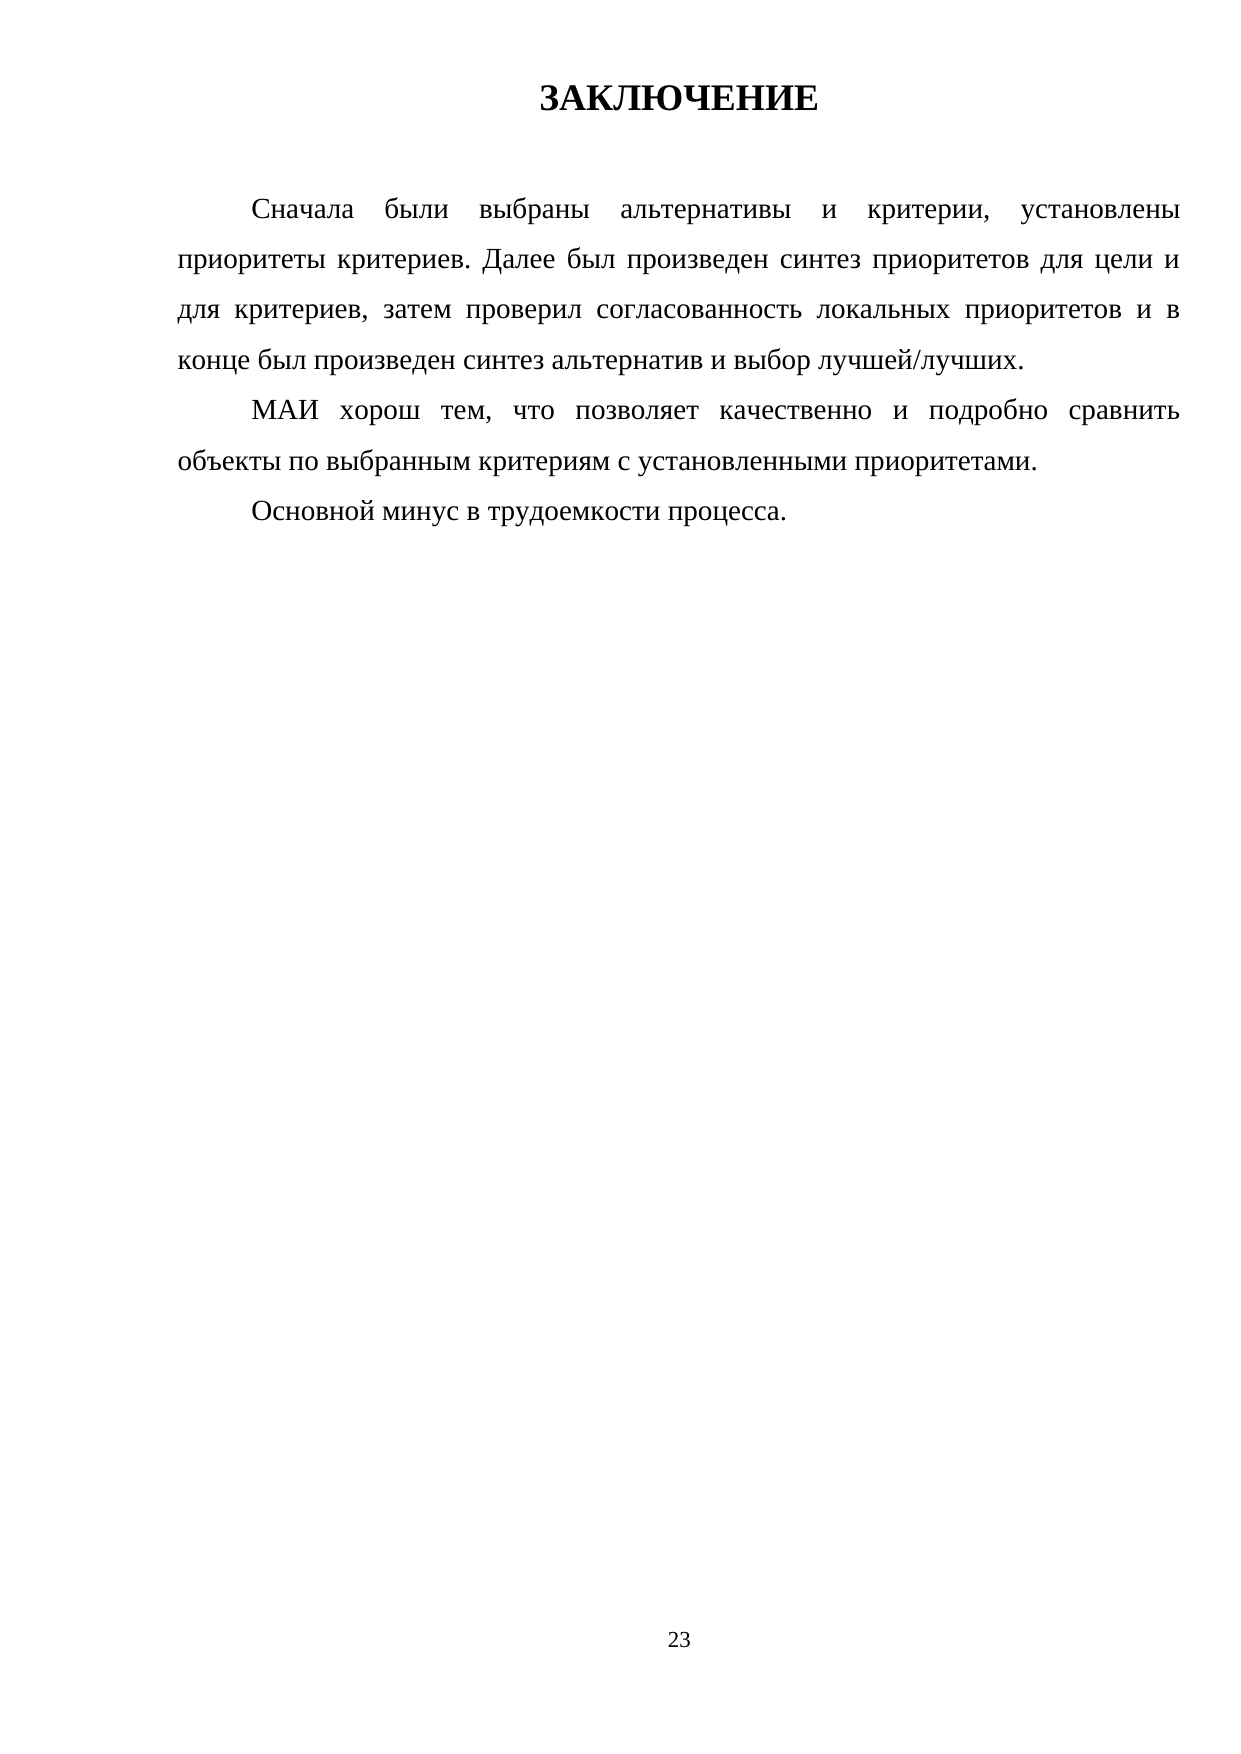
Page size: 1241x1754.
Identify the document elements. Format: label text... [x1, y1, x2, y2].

text Сначала были выбраны альтернативы и критерии, установлены приоритеты критериев. Далее был произведен синтез приоритетов для цели и для критериев, затем проверил согласованность локальных приоритетов и в конце был произведен синтез альтернатив и выбор лучшей/лучших. [177, 191, 1181, 376]
subtitle ЗАКЛЮЧЕНИЕ [177, 75, 1181, 118]
text МАИ хорош тем, что позволяет качественно и подробно сравнить объекты по выбранным критериям с установленными приоритетами. [177, 392, 1181, 476]
text Основной минус в трудоемкости процесса. [177, 493, 1181, 526]
